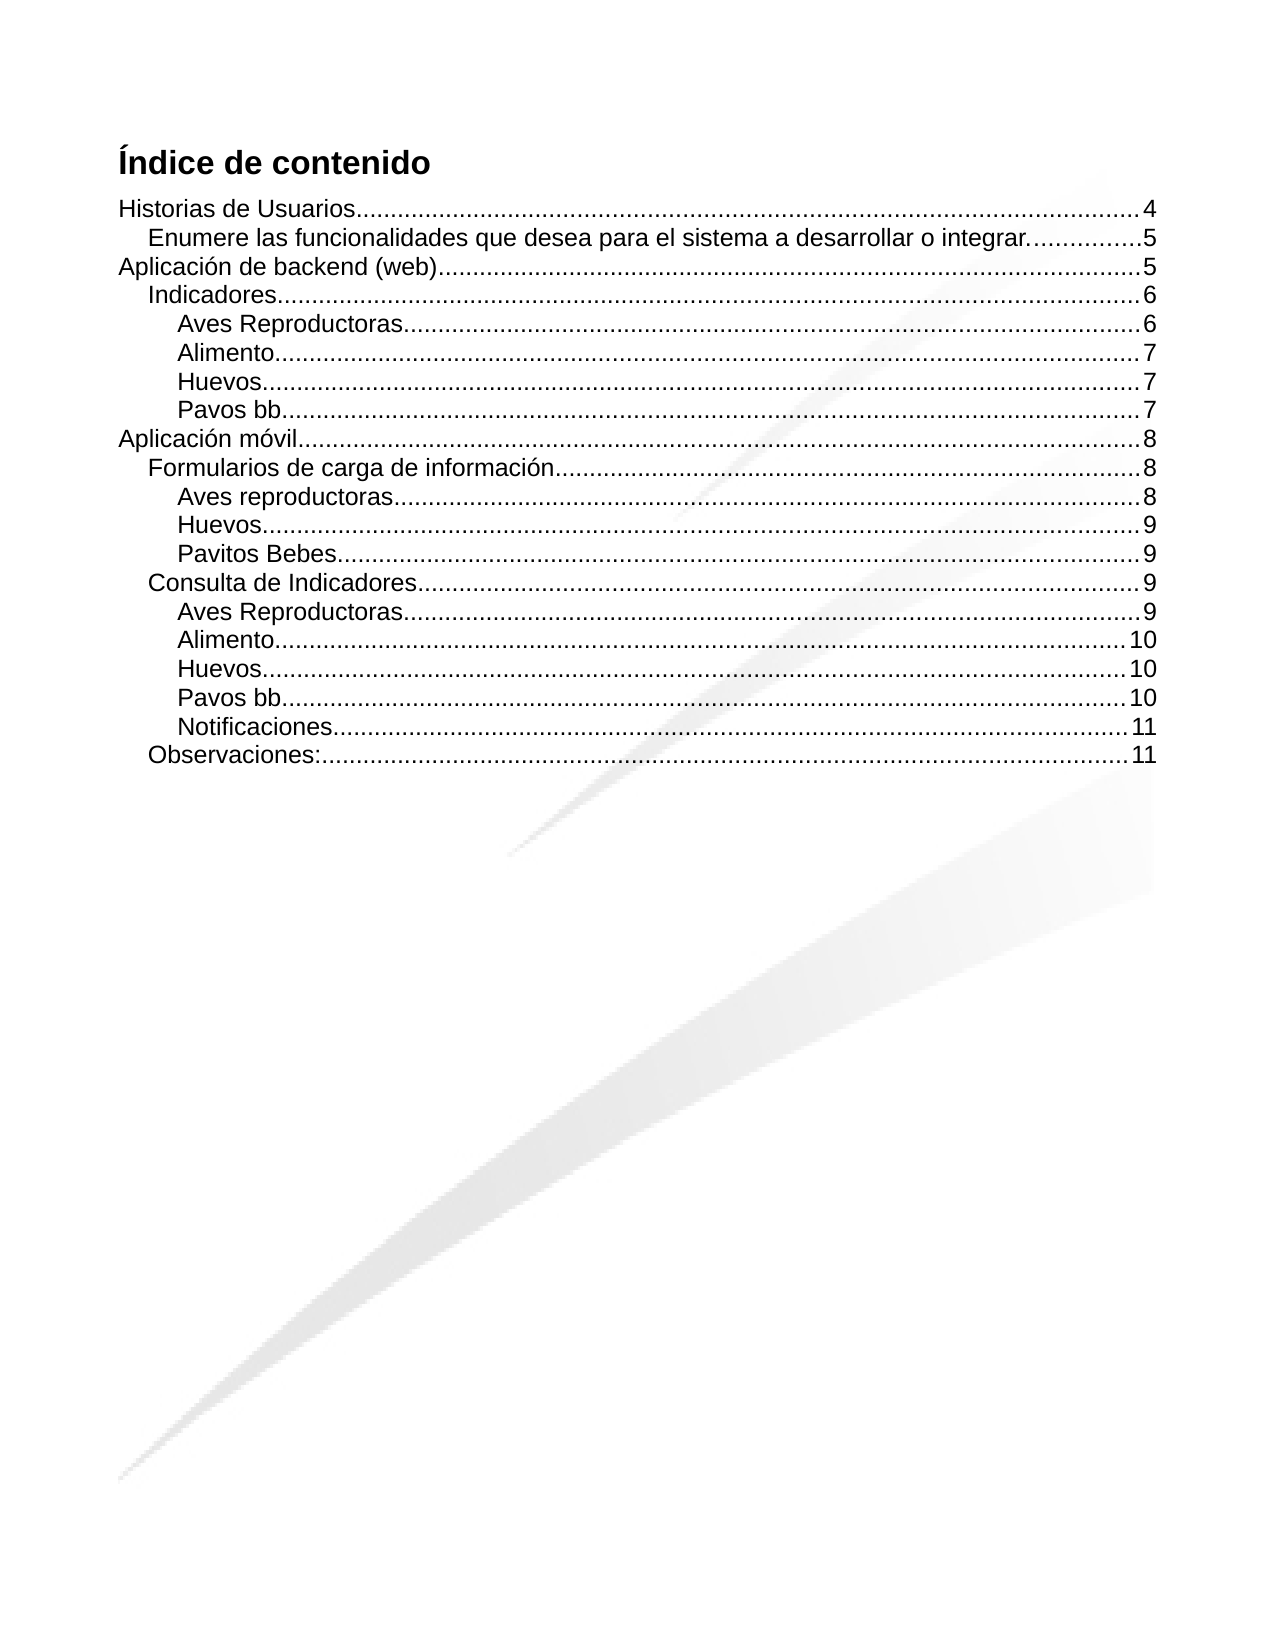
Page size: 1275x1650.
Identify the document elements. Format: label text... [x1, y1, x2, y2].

picture [118, 453, 1157, 1532]
text Huevos 10 [177, 654, 1157, 683]
picture [118, 182, 1157, 194]
text Formularios de carga de información 8 [148, 453, 1157, 482]
text Pavitos Bebes 9 [177, 539, 1157, 568]
text Huevos 9 [177, 510, 1157, 539]
text Aves Reproductoras 6 [177, 309, 1157, 338]
text Pavos bb 7 [177, 395, 1157, 424]
subtitle Índice de contenido [118, 143, 1157, 182]
text Observaciones: 11 [148, 740, 1157, 769]
text Aves reproductoras 8 [177, 482, 1157, 510]
text Pavos bb 10 [177, 683, 1157, 712]
text Consulta de Indicadores 9 [148, 568, 1157, 597]
text Aves Reproductoras 9 [177, 597, 1157, 625]
text Indicadores 6 [148, 280, 1157, 309]
text Notificaciones 11 [177, 712, 1157, 740]
text Aplicación de backend (web) 5 [118, 252, 1157, 280]
text Alimento 7 [177, 338, 1157, 367]
picture [118, 118, 1157, 143]
picture [118, 280, 177, 424]
text Enumere las funcionalidades que desea para el sistema a desarrollar o integrar. 5 [148, 223, 1157, 252]
text Historias de Usuarios 4 [118, 194, 1157, 223]
text Alimento 10 [177, 625, 1157, 654]
text Huevos 7 [177, 367, 1157, 395]
text Aplicación móvil 8 [118, 424, 1157, 453]
picture [118, 223, 148, 252]
